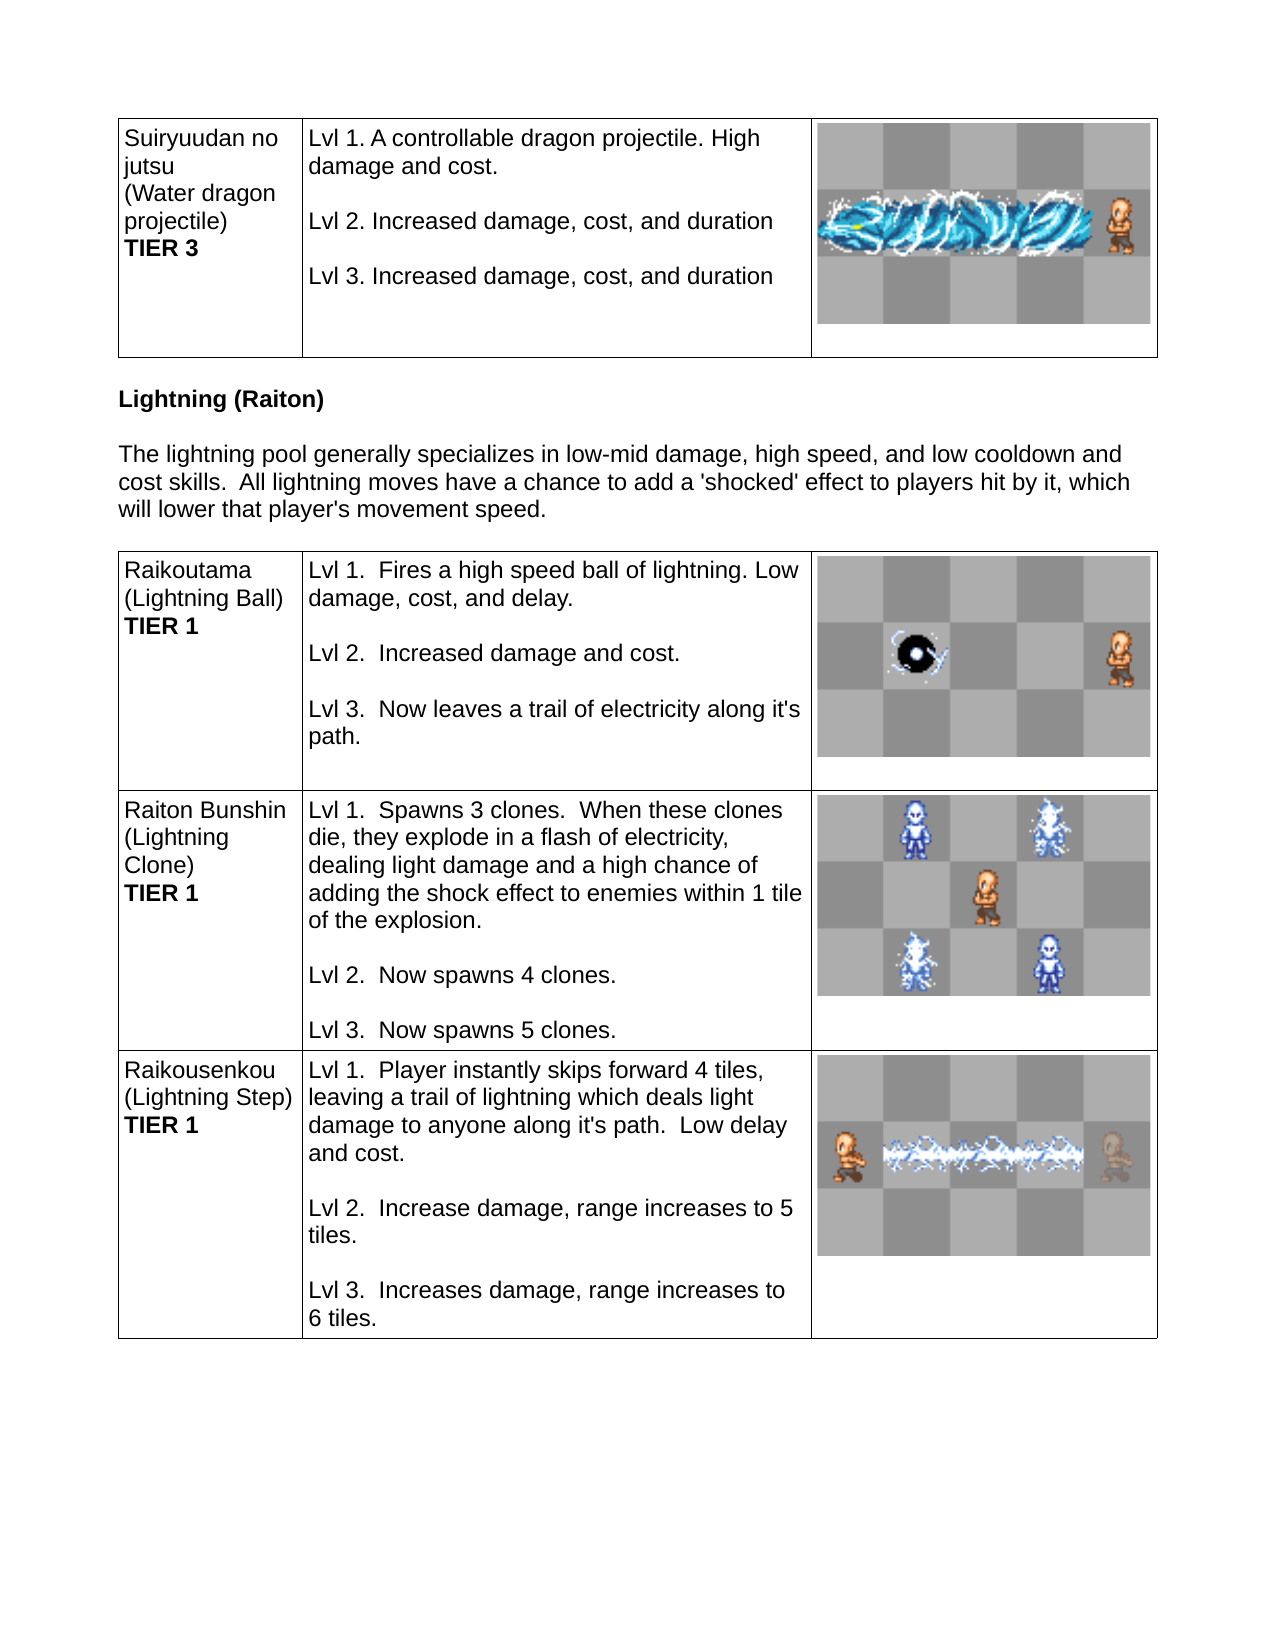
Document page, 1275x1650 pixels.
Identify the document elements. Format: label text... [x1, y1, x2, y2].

picture [817, 795, 1151, 996]
text The lightning pool generally specializes in low-mid damage, high speed, and low cooldown and cost skills. All lightning moves have a chance to add a 'shocked' effect to players hit by it, which will lower that player's movement speed. [118, 440, 1157, 523]
table_cell Raiton Bunshin (Lightning Clone) TIER 1 [119, 791, 302, 1050]
table_cell [812, 791, 1157, 1050]
table_cell Lvl 1. A controllable dragon projectile. High damage and cost. Lvl 2. Increased damage, cost, and duration Lvl 3. Increased damage, cost, and duration [303, 119, 811, 357]
table_header Raikoutama (Lightning Ball) TIER 1 [119, 552, 302, 790]
table_header [812, 552, 1157, 790]
table_cell [812, 119, 1157, 357]
picture [817, 1055, 1151, 1256]
table_cell Suiryuudan no jutsu (Water dragon projectile) TIER 3 [119, 119, 302, 357]
table_header Lvl 1. Fires a high speed ball of lightning. Low damage, cost, and delay. Lvl 2. Increased damage and cost. Lvl 3. Now leaves a trail of electricity along it's path. [303, 552, 811, 790]
table_cell [812, 1051, 1157, 1337]
table_cell Raikousenkou (Lightning Step) TIER 1 [119, 1051, 302, 1337]
table_cell Lvl 1. Player instantly skips forward 4 tiles, leaving a trail of lightning which deals light damage to anyone along it's path. Low delay and cost. Lvl 2. Increase damage, range increases to 5 tiles. Lvl 3. Increases damage, range increases to 6 tiles. [303, 1051, 811, 1337]
picture [817, 123, 1151, 324]
picture [817, 556, 1151, 757]
text Lightning (Raiton) [118, 385, 1157, 413]
table_cell Lvl 1. Spawns 3 clones. When these clones die, they explode in a flash of electricity, dealing light damage and a high chance of adding the shock effect to enemies within 1 tile of the explosion. Lvl 2. Now spawns 4 clones. Lvl 3. Now spawns 5 clones. [303, 791, 811, 1050]
